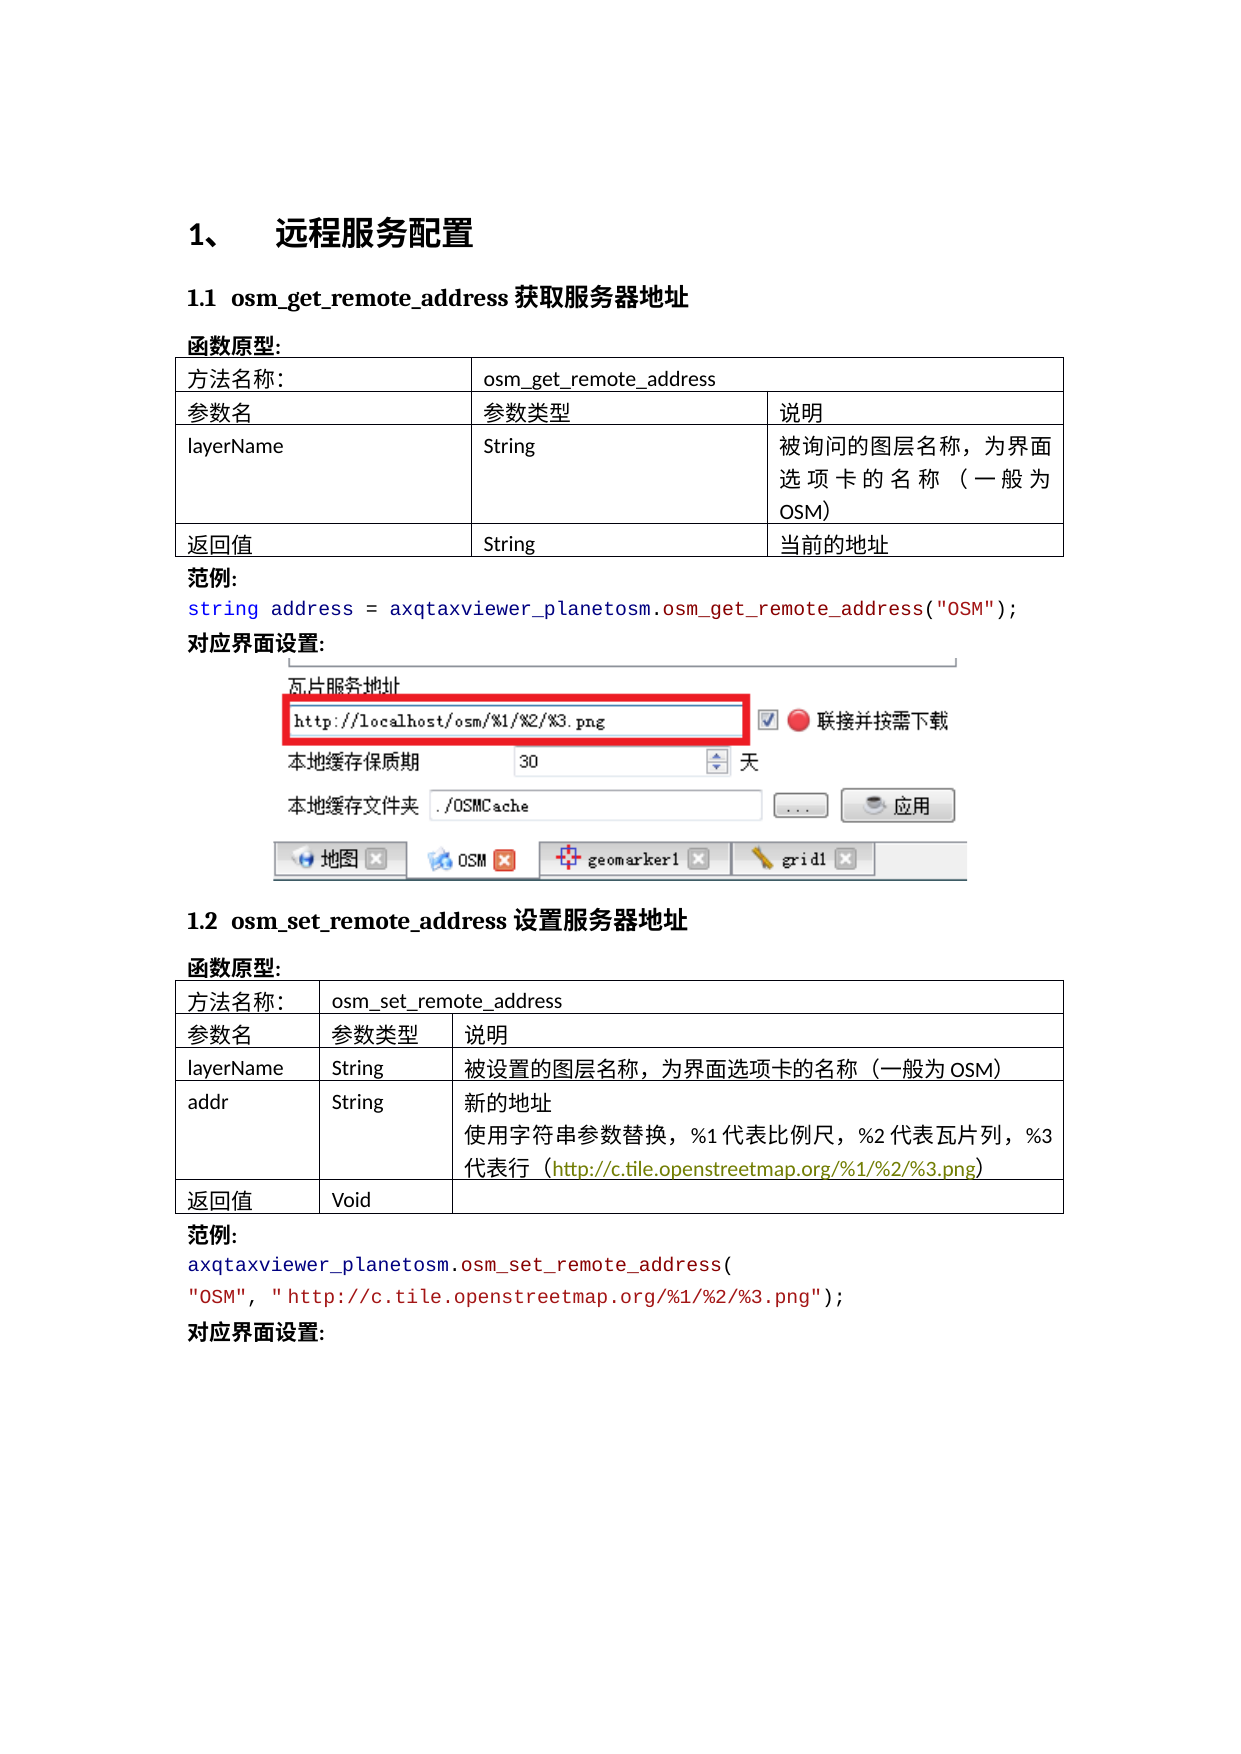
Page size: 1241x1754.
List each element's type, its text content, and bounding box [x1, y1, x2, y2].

table_cell String [320, 1081, 452, 1179]
text 函数原型: [187, 324, 1053, 357]
table_cell 当前的地址 [768, 524, 1063, 556]
table_cell 参数名 [176, 1014, 319, 1047]
table_cell 参数名 [176, 392, 471, 424]
table_cell 参数类型 [320, 1014, 452, 1047]
text "OSM", " http://c.tile.openstreetmap.org/%1/%2/%3.png"); [187, 1278, 1053, 1311]
subtitle osm_get_remote_address 获取服务器地址 [187, 259, 1053, 324]
picture [273, 658, 968, 881]
table_cell 被设置的图层名称，为界面选项卡的名称（一般为OSM） [453, 1048, 1063, 1080]
table_cell Void [320, 1180, 452, 1212]
table_cell 返回值 [176, 524, 471, 556]
text 函数原型: [187, 947, 1053, 980]
table_cell String [472, 425, 767, 523]
table_cell 返回值 [176, 1180, 319, 1212]
table_header osm_get_remote_address [472, 358, 1063, 391]
text axqtaxviewer_planetosm.osm_set_remote_address( [187, 1246, 1053, 1278]
subtitle 远程服务配置 [187, 194, 1053, 259]
text 范例: [187, 1214, 1053, 1246]
table_cell 被询问的图层名称，为界面选项卡的名称（一般为OSM） [768, 425, 1063, 523]
table_cell String [320, 1048, 452, 1080]
table_cell 说明 [768, 392, 1063, 424]
text 对应界面设置: [187, 1311, 1053, 1343]
table_cell 参数类型 [472, 392, 767, 424]
table_cell layerName [176, 1048, 319, 1080]
text 范例: [187, 557, 1053, 590]
text 对应界面设置: [187, 622, 1053, 655]
table_header osm_set_remote_address [320, 981, 1063, 1013]
table_header 方法名称： [176, 981, 319, 1013]
text string address = axqtaxviewer_planetosm.osm_get_remote_address("OSM"); [187, 590, 1053, 622]
table_header 方法名称： [176, 358, 471, 391]
table_cell layerName [176, 425, 471, 523]
table_cell 说明 [453, 1014, 1063, 1047]
table_cell addr [176, 1081, 319, 1179]
table_cell String [472, 524, 767, 556]
table_cell 新的地址 使用字符串参数替换，%1代表比例尺，%2代表瓦片列，%3代表行（http://c.tile.openstreetmap.org/%1/%2/%3.png） [453, 1081, 1063, 1179]
subtitle osm_set_remote_address 设置服务器地址 [187, 882, 1053, 947]
table_cell [453, 1180, 1063, 1212]
